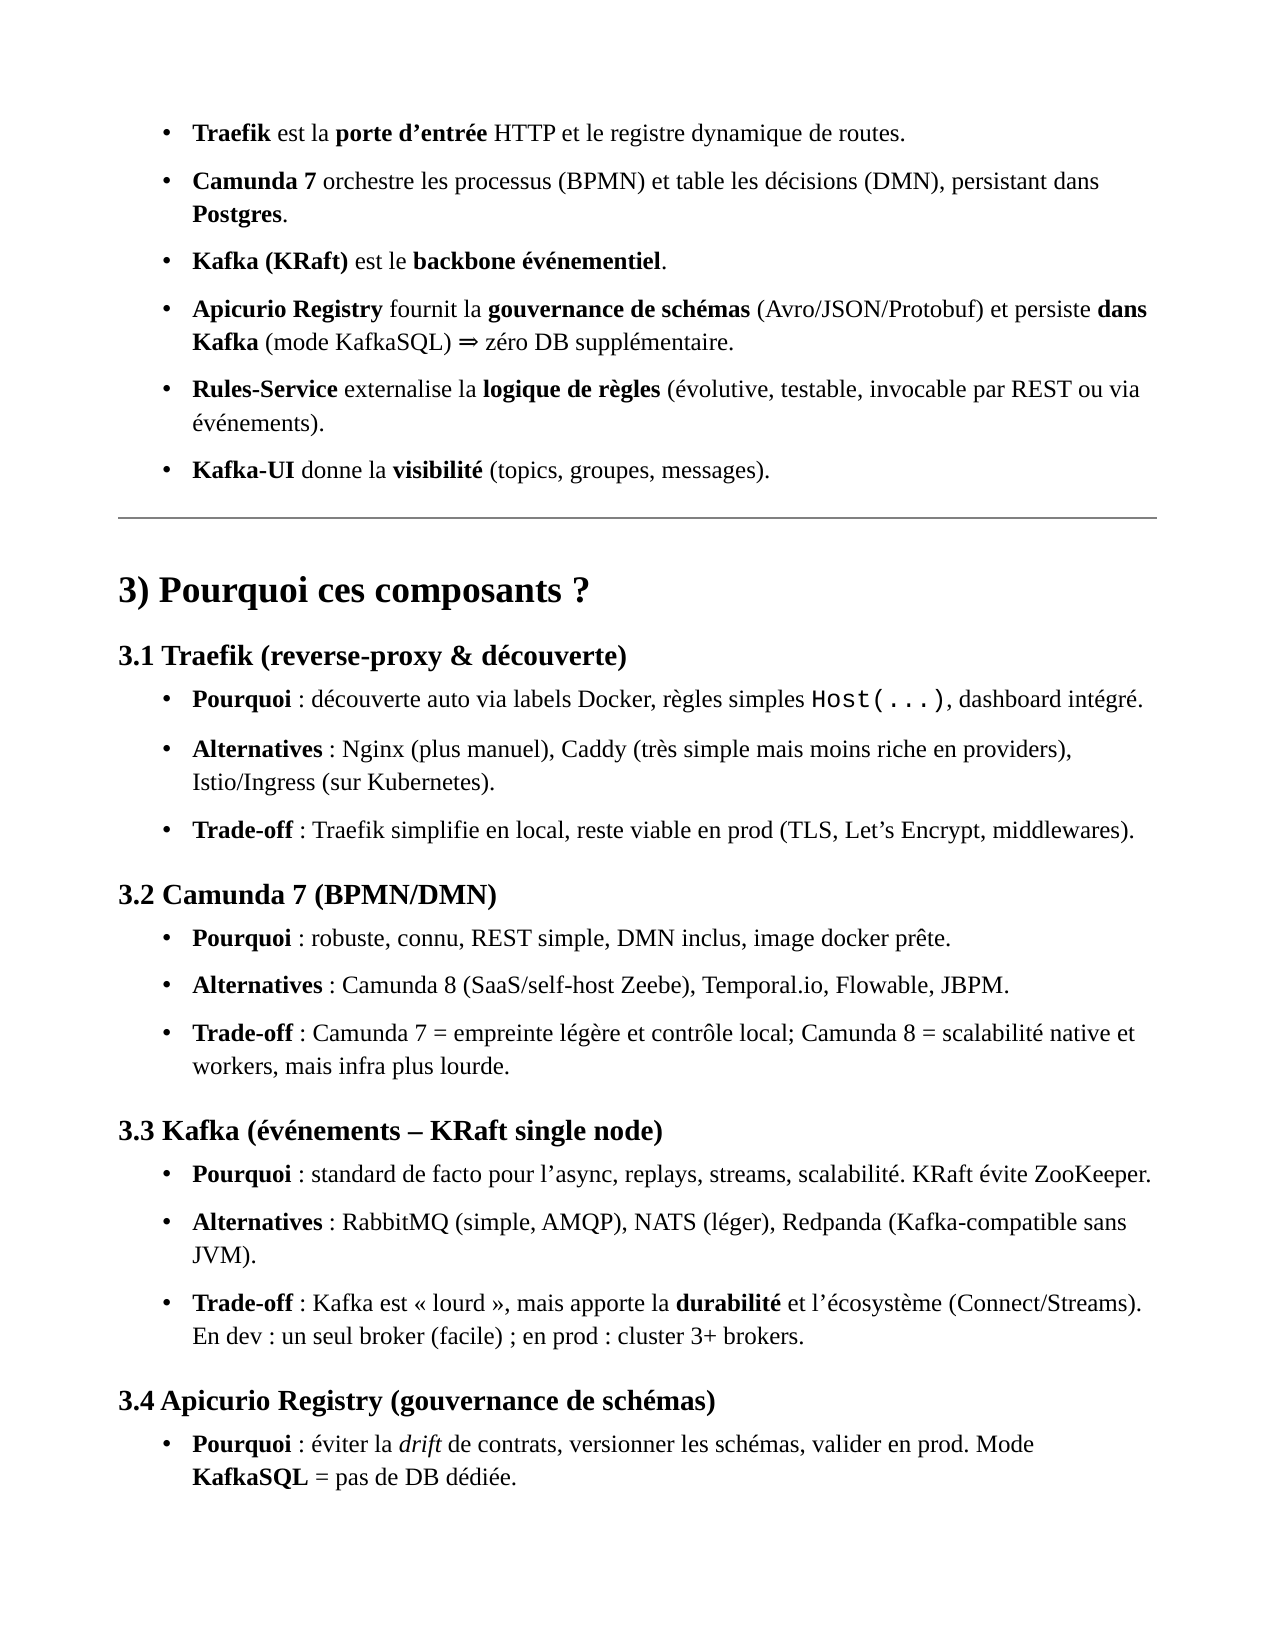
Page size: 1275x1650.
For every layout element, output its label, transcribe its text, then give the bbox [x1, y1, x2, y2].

list Rules‑Service externalise la logique de règles (évolutive, testable, invocable par REST ou via événements). [162, 374, 1157, 436]
list Pourquoi : standard de facto pour l’async, replays, streams, scalabilité. KRaft évite ZooKeeper. [162, 1159, 1157, 1188]
list Pourquoi : découverte auto via labels Docker, règles simples Host(...), dashboard intégré. [162, 684, 1157, 715]
subtitle 3) Pourquoi ces composants ? [118, 568, 1157, 611]
list Camunda 7 orchestre les processus (BPMN) et table les décisions (DMN), persistant dans Postgres. [162, 166, 1157, 227]
list Trade‑off : Traefik simplifie en local, reste viable en prod (TLS, Let’s Encrypt, middlewares). [162, 815, 1157, 843]
subtitle 3.3 Kafka (événements – KRaft single node) [118, 1113, 1157, 1147]
list Pourquoi : robuste, connu, REST simple, DMN inclus, image docker prête. [162, 923, 1157, 952]
list Trade‑off : Camunda 7 = empreinte légère et contrôle local; Camunda 8 = scalabilité native et workers, mais infra plus lourde. [162, 1018, 1157, 1080]
list Alternatives : Nginx (plus manuel), Caddy (très simple mais moins riche en providers), Istio/Ingress (sur Kubernetes). [162, 734, 1157, 796]
subtitle 3.1 Traefik (reverse‑proxy & découverte) [118, 638, 1157, 672]
list Kafka (KRaft) est le backbone événementiel. [162, 246, 1157, 275]
list Apicurio Registry fournit la gouvernance de schémas (Avro/JSON/Protobuf) et persiste dans Kafka (mode KafkaSQL) ⇒ zéro DB supplémentaire. [162, 294, 1157, 356]
subtitle 3.4 Apicurio Registry (gouvernance de schémas) [118, 1383, 1157, 1416]
list Trade‑off : Kafka est « lourd », mais apporte la durabilité et l’écosystème (Connect/Streams). En dev : un seul broker (facile) ; en prod : cluster 3+ brokers. [162, 1288, 1157, 1349]
list Alternatives : Camunda 8 (SaaS/self‑host Zeebe), Temporal.io, Flowable, JBPM. [162, 971, 1157, 999]
list Alternatives : RabbitMQ (simple, AMQP), NATS (léger), Redpanda (Kafka‑compatible sans JVM). [162, 1207, 1157, 1269]
list Traefik est la porte d’entrée HTTP et le registre dynamique de routes. [162, 118, 1157, 147]
subtitle 3.2 Camunda 7 (BPMN/DMN) [118, 877, 1157, 911]
list Pourquoi : éviter la drift de contrats, versionner les schémas, valider en prod. Mode KafkaSQL = pas de DB dédiée. [162, 1429, 1157, 1491]
list Kafka‑UI donne la visibilité (topics, groupes, messages). [162, 455, 1157, 484]
